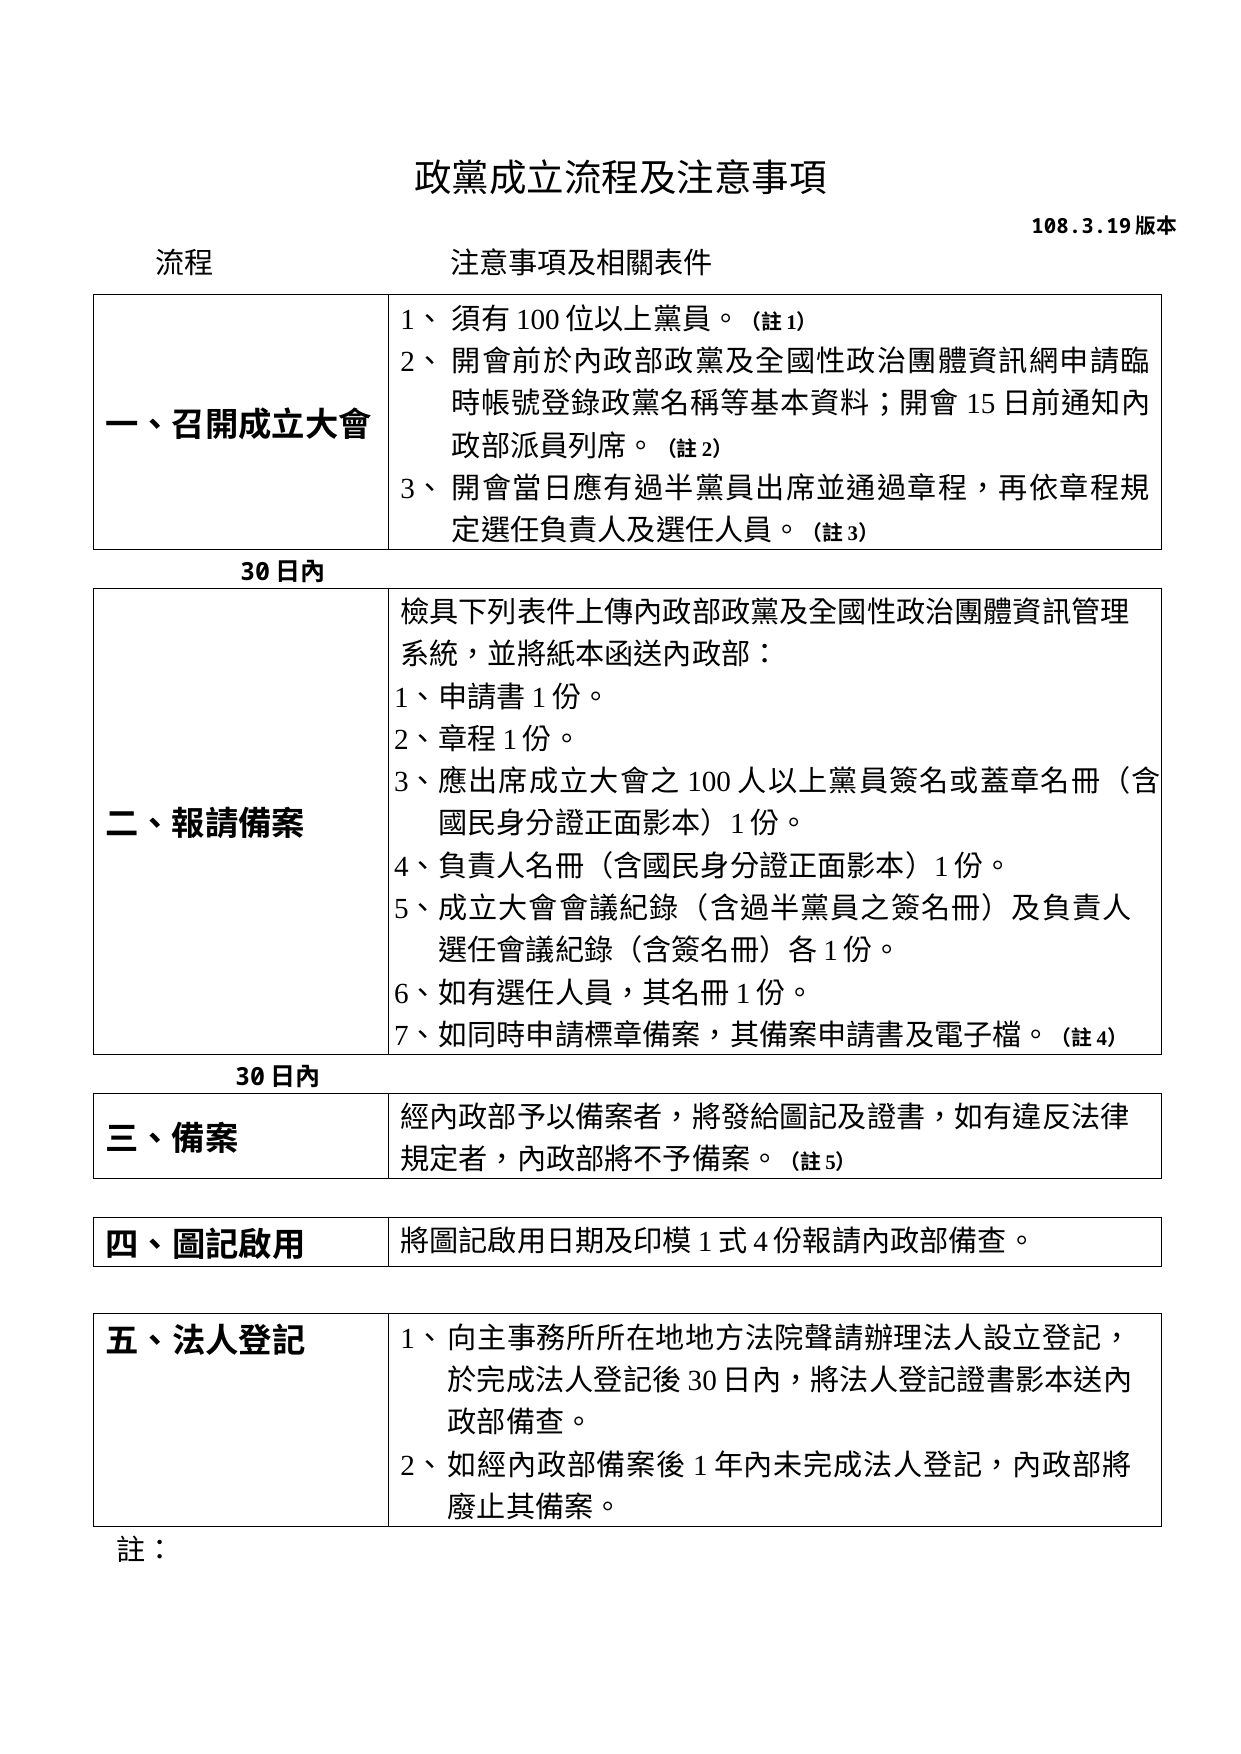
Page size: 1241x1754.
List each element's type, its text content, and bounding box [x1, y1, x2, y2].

table_cell [389, 550, 1162, 588]
text 108.3.19版本 [187, 202, 1177, 239]
text 註： [116, 1527, 1053, 1569]
table_cell 二、報請備案 [94, 589, 388, 1054]
table_header 注意事項及相關表件 [389, 240, 1162, 294]
table_cell [94, 1267, 389, 1313]
table_cell 將圖記啟用日期及印模1式4份報請內政部備查。 [389, 1218, 1161, 1266]
table_cell 檢具下列表件上傳內政部政黨及全國性政治團體資訊管理系統，並將紙本函送內政部： 申請書1份。 章程1份。 應出席成立大會之100人以上黨員簽名或蓋章名冊（含國民身分證正面影本）1份。 負責人名冊（含國民身分證正面影本）1份。 成立大會會議紀錄（含過半黨員之簽名冊）及負責人選任會議紀錄（含簽名冊）各1份。 如有選任人員，其名冊1份。 如同時申請標章備案，其備案申請書及電子檔。（註4） [389, 589, 1161, 1054]
table_header 流程 [94, 240, 389, 294]
table_cell 30日內 [94, 550, 389, 588]
table_cell 四、圖記啟用 [94, 1218, 388, 1266]
table_cell 須有100位以上黨員。（註1） 開會前於內政部政黨及全國性政治團體資訊網申請臨時帳號登錄政黨名稱等基本資料；開會15日前通知內政部派員列席。（註2） 開會當日應有過半黨員出席並通過章程，再依章程規定選任負責人及選任人員。（註3） [389, 295, 1161, 549]
table_cell 三、備案 [94, 1094, 388, 1178]
text 政黨成立流程及注意事項 [187, 148, 1053, 202]
table_cell 30日內 [94, 1055, 389, 1092]
table_cell 經內政部予以備案者，將發給圖記及證書，如有違反法律規定者，內政部將不予備案。（註5） [389, 1094, 1161, 1178]
table_cell 向主事務所所在地地方法院聲請辦理法人設立登記，於完成法人登記後30日內，將法人登記證書影本送內政部備查。 如經內政部備案後1年內未完成法人登記，內政部將廢止其備案。 [389, 1314, 1161, 1526]
table_cell [389, 1179, 1162, 1217]
table_cell [94, 1179, 389, 1217]
table_cell [389, 1055, 1162, 1092]
table_cell 一、召開成立大會 [94, 295, 388, 549]
table_cell 五、法人登記 [94, 1314, 388, 1526]
table_cell [389, 1267, 1162, 1313]
